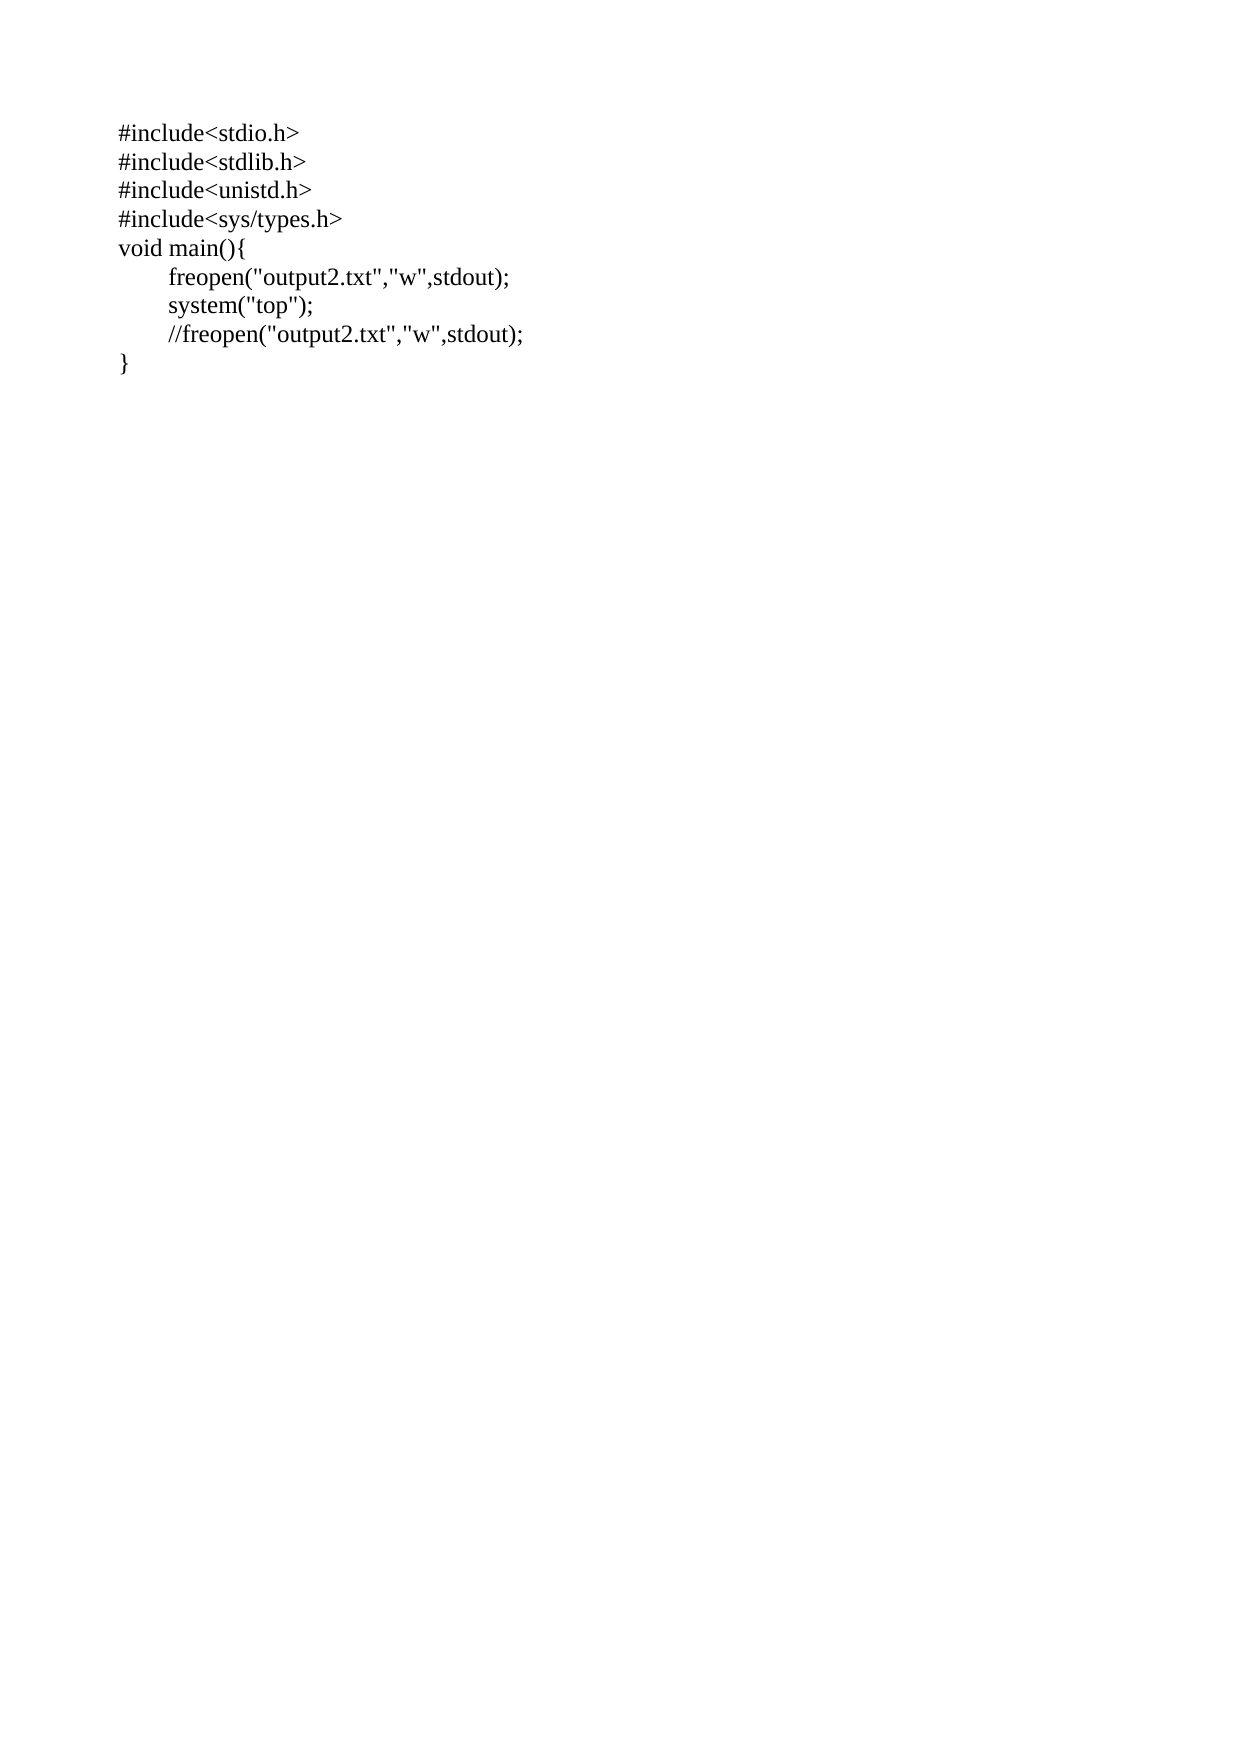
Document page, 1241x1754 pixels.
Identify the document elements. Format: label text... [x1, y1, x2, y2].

text #include<stdlib.h> [118, 147, 1122, 176]
text #include<sys/types.h> [118, 204, 1122, 233]
text freopen("output2.txt","w",stdout); [118, 262, 1122, 291]
text #include<stdio.h> [118, 118, 1122, 147]
text void main(){ [118, 233, 1122, 262]
text } [118, 348, 1122, 377]
text system("top"); [118, 291, 1122, 319]
text //freopen("output2.txt","w",stdout); [118, 319, 1122, 348]
text #include<unistd.h> [118, 176, 1122, 204]
